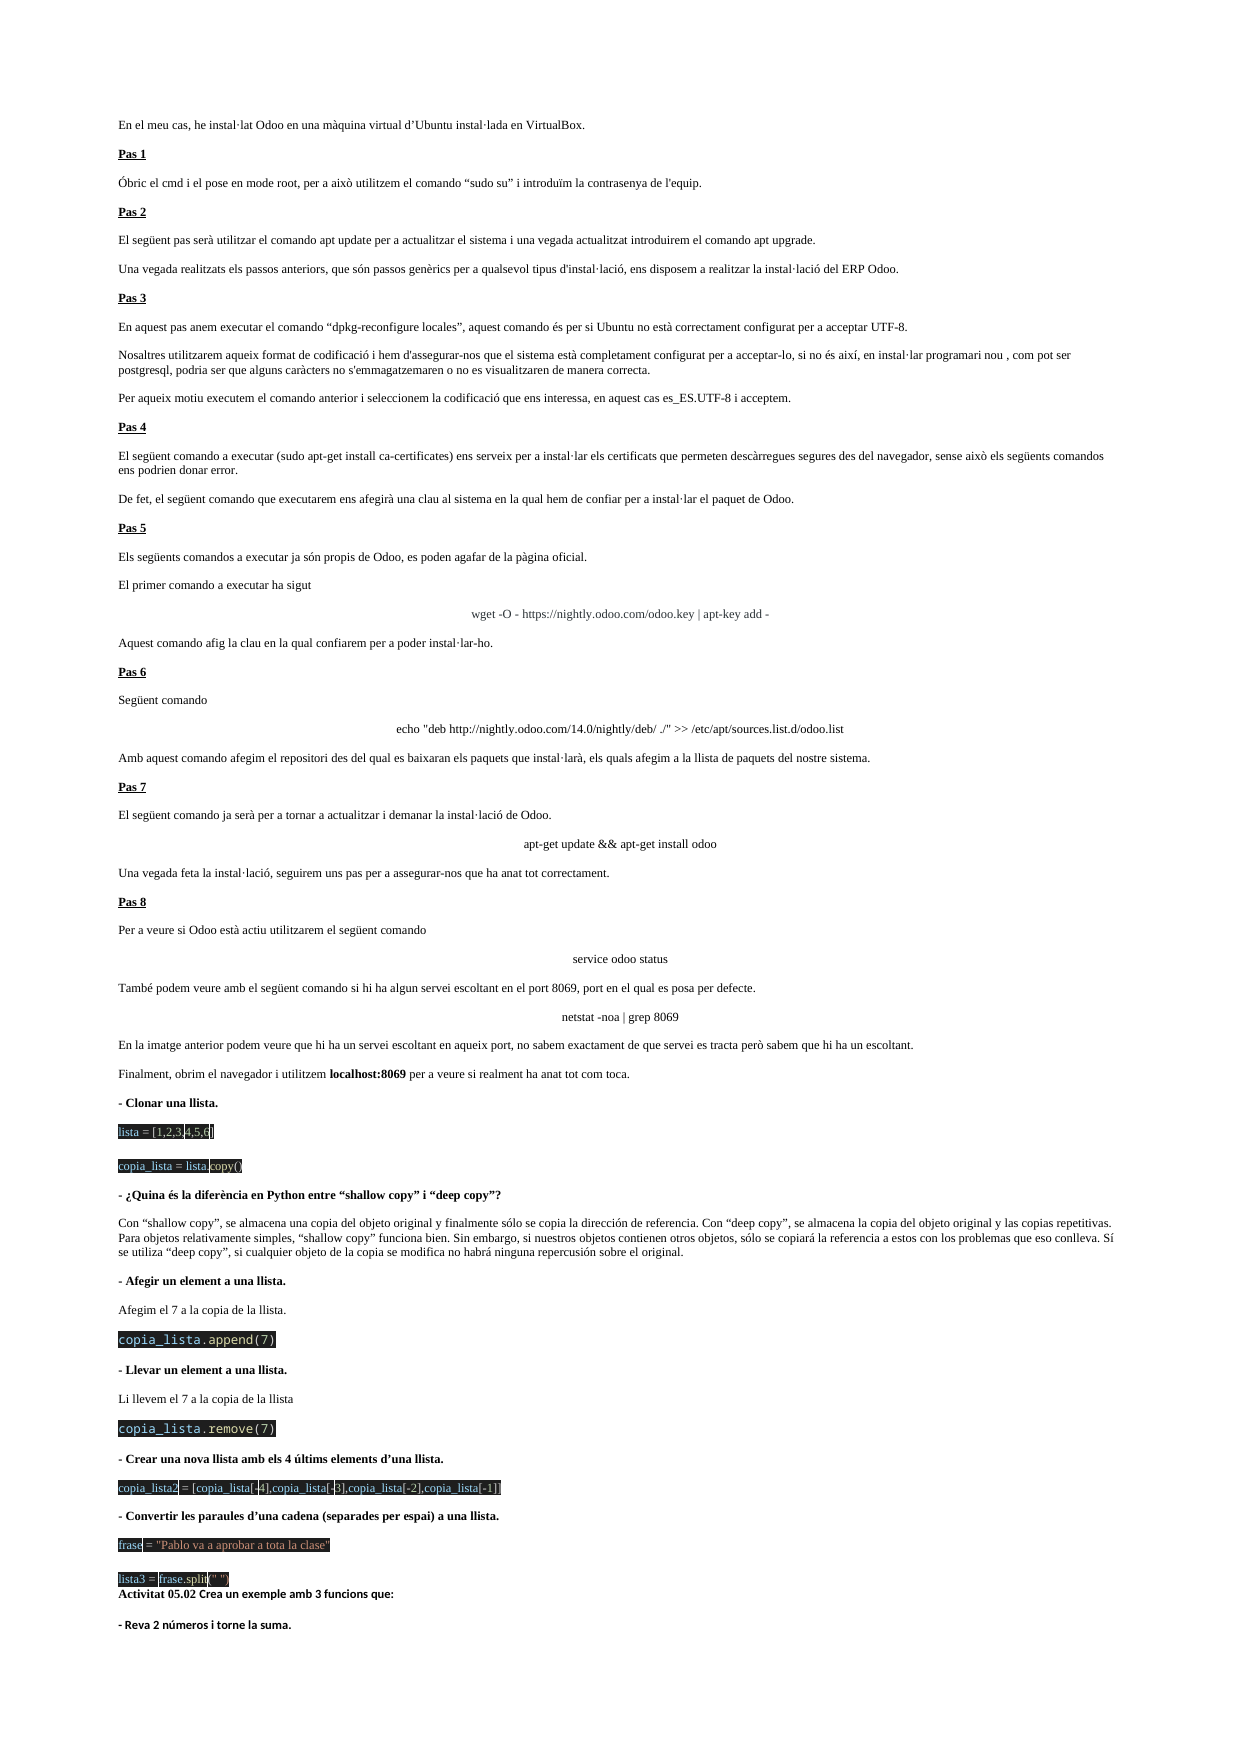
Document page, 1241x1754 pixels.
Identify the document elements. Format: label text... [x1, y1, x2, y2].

text Li llevem el 7 a la copia de la llista [118, 1391, 1122, 1406]
text wget -O - https://nightly.odoo.com/odoo.key | apt-key add - [118, 607, 1122, 621]
text - Clonar una llista. [118, 1096, 1122, 1110]
text Con “shallow copy”, se almacena una copia del objeto original y finalmente sólo se copia la dirección de referencia. Con “deep copy”, se almacena la copia del objeto original y las copias repetitivas. Para objetos relativamente simples, “shallow copy” funciona bien. Sin embargo, si nuestros objetos contienen otros objetos, sólo se copiará la referencia a estos con los problemas que eso conlleva. Sí se utiliza “deep copy”, si cualquier objeto de la copia se modifica no habrá ninguna repercusión sobre el original. [118, 1216, 1122, 1259]
text Els següents comandos a executar ja són propis de Odoo, es poden agafar de la pàgina oficial. [118, 549, 1122, 564]
text El primer comando a executar ha sigut [118, 578, 1122, 592]
text - Llevar un element a una llista. [118, 1363, 1122, 1377]
text Nosaltres utilitzarem aqueix format de codificació i hem d'assegurar-nos que el sistema està completament configurat per a acceptar-lo, si no és així, en instal·lar programari nou , com pot ser postgresql, podria ser que alguns caràcters no s'emmagatzemaren o no es visualitzaren de manera correcta. [118, 348, 1122, 377]
text Pas 4 [118, 420, 1122, 434]
text lista = [1,2,3,4,5,6] [118, 1124, 1122, 1139]
text - ¿Quina és la diferència en Python entre “shallow copy” i “deep copy”? [118, 1187, 1122, 1202]
text lista3 = frase.split(" ") [118, 1552, 1122, 1587]
text Pas 5 [118, 521, 1122, 535]
text En la imatge anterior podem veure que hi ha un servei escoltant en aqueix port, no sabem exactament de que servei es tracta però sabem que hi ha un escoltant. [118, 1038, 1122, 1052]
text - Afegir un element a una llista. [118, 1274, 1122, 1288]
text Aquest comando afig la clau en la qual confiarem per a poder instal·lar-ho. [118, 636, 1122, 650]
text copia_lista = lista.copy() [118, 1139, 1122, 1173]
text - Crear una nova llista amb els 4 últims elements d’una llista. [118, 1452, 1122, 1466]
text frase = "Pablo va a aprobar a tota la clase" [118, 1538, 1122, 1552]
text Amb aquest comando afegim el repositori des del qual es baixaran els paquets que instal·larà, els quals afegim a la llista de paquets del nostre sistema. [118, 751, 1122, 765]
text Per a veure si Odoo està actiu utilitzarem el següent comando [118, 923, 1122, 937]
text copia_lista2 = [copia_lista[-4],copia_lista[-3],copia_lista[-2],copia_lista[-1]] [118, 1480, 1122, 1495]
text apt-get update && apt-get install odoo [118, 837, 1122, 851]
text Óbric el cmd i el pose en mode root, per a això utilitzem el comando “sudo su” i introduïm la contrasenya de l'equip. [118, 176, 1122, 190]
text Pas 2 [118, 204, 1122, 219]
text service odoo status [118, 952, 1122, 966]
text En el meu cas, he instal·lat Odoo en una màquina virtual d’Ubuntu instal·lada en VirtualBox. [118, 118, 1122, 132]
text En aquest pas anem executar el comando “dpkg-reconfigure locales”, aquest comando és per si Ubuntu no està correctament configurat per a acceptar UTF-8. [118, 319, 1122, 334]
text Finalment, obrim el navegador i utilitzem localhost:8069 per a veure si realment ha anat tot com toca. [118, 1067, 1122, 1081]
text Pas 1 [118, 147, 1122, 161]
text Pas 6 [118, 664, 1122, 679]
text Següent comando [118, 693, 1122, 707]
text De fet, el següent comando que executarem ens afegirà una clau al sistema en la qual hem de confiar per a instal·lar el paquet de Odoo. [118, 492, 1122, 506]
text Una vegada realitzats els passos anteriors, que són passos genèrics per a qualsevol tipus d'instal·lació, ens disposem a realitzar la instal·lació del ERP Odoo. [118, 262, 1122, 276]
text El següent comando ja serà per a tornar a actualitzar i demanar la instal·lació de Odoo. [118, 808, 1122, 822]
text echo "deb http://nightly.odoo.com/14.0/nightly/deb/ ./" >> /etc/apt/sources.list.d/odoo.list [118, 722, 1122, 736]
text - Reva 2 números i torne la suma. [118, 1617, 1122, 1633]
text Pas 3 [118, 291, 1122, 305]
text copia_lista.remove(7) [118, 1420, 1122, 1437]
text netstat -noa | grep 8069 [118, 1009, 1122, 1024]
text Afegim el 7 a la copia de la llista. [118, 1302, 1122, 1317]
text - Convertir les paraules d’una cadena (separades per espai) a una llista. [118, 1509, 1122, 1523]
text El següent pas serà utilitzar el comando apt update per a actualitzar el sistema i una vegada actualitzat introduirem el comando apt upgrade. [118, 233, 1122, 247]
text Activitat 05.02 Crea un exemple amb 3 funcions que: [118, 1587, 1122, 1602]
text copia_lista.append(7) [118, 1331, 1122, 1348]
text També podem veure amb el següent comando si hi ha algun servei escoltant en el port 8069, port en el qual es posa per defecte. [118, 981, 1122, 995]
text Una vegada feta la instal·lació, seguirem uns pas per a assegurar-nos que ha anat tot correctament. [118, 866, 1122, 880]
text Pas 8 [118, 894, 1122, 909]
text El següent comando a executar (sudo apt-get install ca-certificates) ens serveix per a instal·lar els certificats que permeten descàrregues segures des del navegador, sense això els següents comandos ens podrien donar error. [118, 449, 1122, 477]
text Pas 7 [118, 779, 1122, 794]
text Per aqueix motiu executem el comando anterior i seleccionem la codificació que ens interessa, en aquest cas es_ES.UTF-8 i acceptem. [118, 391, 1122, 406]
